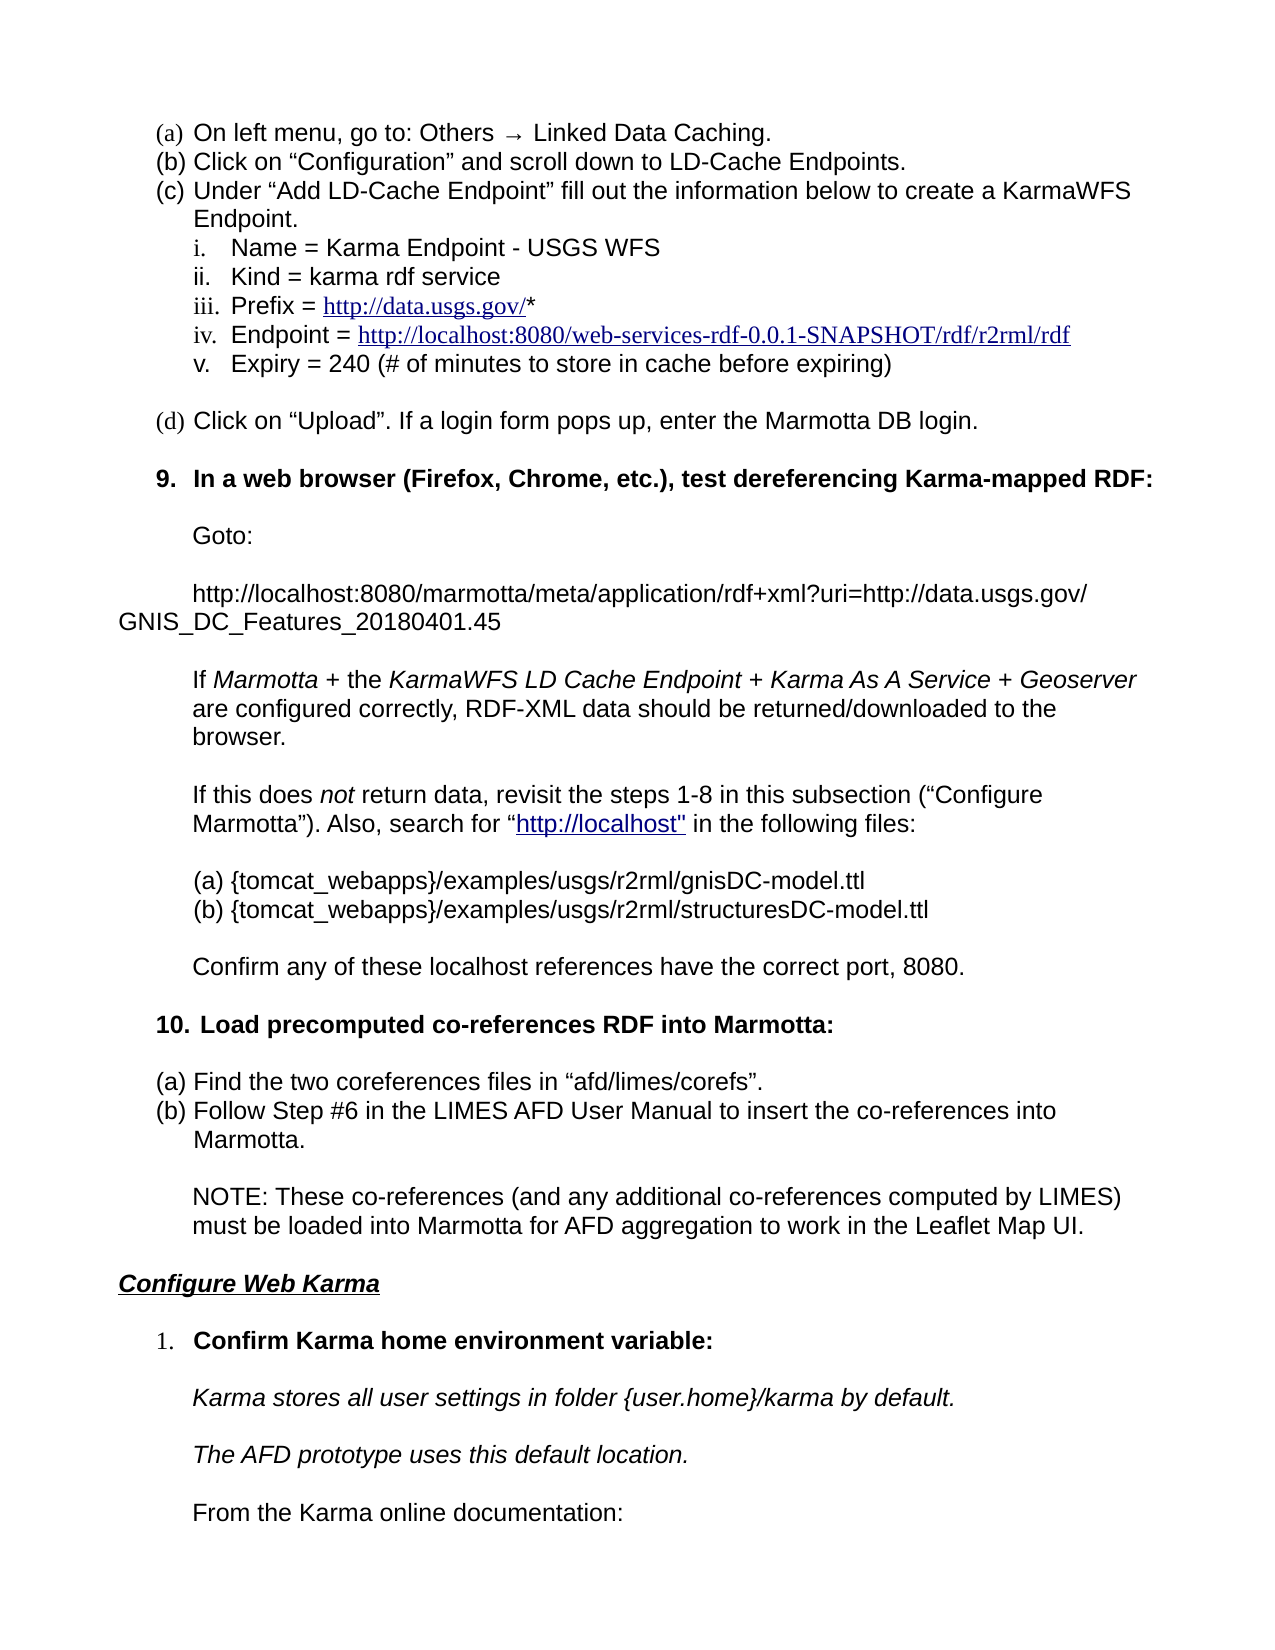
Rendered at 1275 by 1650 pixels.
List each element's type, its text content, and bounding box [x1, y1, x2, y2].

list Follow Step #6 in the LIMES AFD User Manual to insert the co-references into Marmotta. [156, 1096, 1157, 1154]
list Load precomputed co-references RDF into Marmotta: [156, 1010, 1157, 1039]
text The AFD prototype uses this default location. [118, 1440, 1157, 1469]
list In a web browser (Firefox, Chrome, etc.), test dereferencing Karma-mapped RDF: [156, 464, 1157, 492]
list Endpoint = http://localhost:8080/web-services-rdf-0.0.1-SNAPSHOT/rdf/r2rml/rdf [193, 320, 1157, 348]
text Karma stores all user settings in folder {user.home}/karma by default. [118, 1383, 1157, 1412]
list {tomcat_webapps}/examples/usgs/r2rml/structuresDC-model.ttl [193, 895, 1157, 924]
list {tomcat_webapps}/examples/usgs/r2rml/gnisDC-model.ttl [193, 866, 1157, 895]
list Under “Add LD-Cache Endpoint” fill out the information below to create a KarmaWFS Endpoint. [156, 176, 1157, 233]
text If Marmotta + the KarmaWFS LD Cache Endpoint + Karma As A Service + Geoserver are configured correctly, RDF-XML data should be returned/downloaded to the browser. [118, 665, 1157, 751]
list Expiry = 240 (# of minutes to store in cache before expiring) [193, 348, 1157, 377]
list Click on “Configuration” and scroll down to LD-Cache Endpoints. [156, 147, 1157, 176]
list On left menu, go to: Others → Linked Data Caching. [156, 118, 1157, 147]
text NOTE: These co-references (and any additional co-references computed by LIMES) must be loaded into Marmotta for AFD aggregation to work in the Leaflet Map UI. [118, 1182, 1157, 1240]
list Find the two coreferences files in “afd/limes/corefs”. [156, 1067, 1157, 1096]
text http://localhost:8080/marmotta/meta/application/rdf+xml?uri=http://data.usgs.gov/GNIS_DC_Features_20180401.45 [118, 579, 1157, 636]
text Confirm any of these localhost references have the correct port, 8080. [118, 952, 1157, 981]
list Kind = karma rdf service [193, 262, 1157, 291]
list Confirm Karma home environment variable: [156, 1326, 1157, 1355]
text From the Karma online documentation: [118, 1497, 1157, 1526]
list Name = Karma Endpoint - USGS WFS [193, 233, 1157, 262]
text Configure Web Karma [118, 1269, 1157, 1297]
list Click on “Upload”. If a login form pops up, enter the Marmotta DB login. [156, 406, 1157, 435]
text Goto: [118, 521, 1157, 550]
list Prefix = http://data.usgs.gov/* [193, 291, 1157, 320]
text If this does not return data, revisit the steps 1-8 in this subsection (“Configure Marmotta”). Also, search for “http://localhost" in the following files: [118, 780, 1157, 837]
